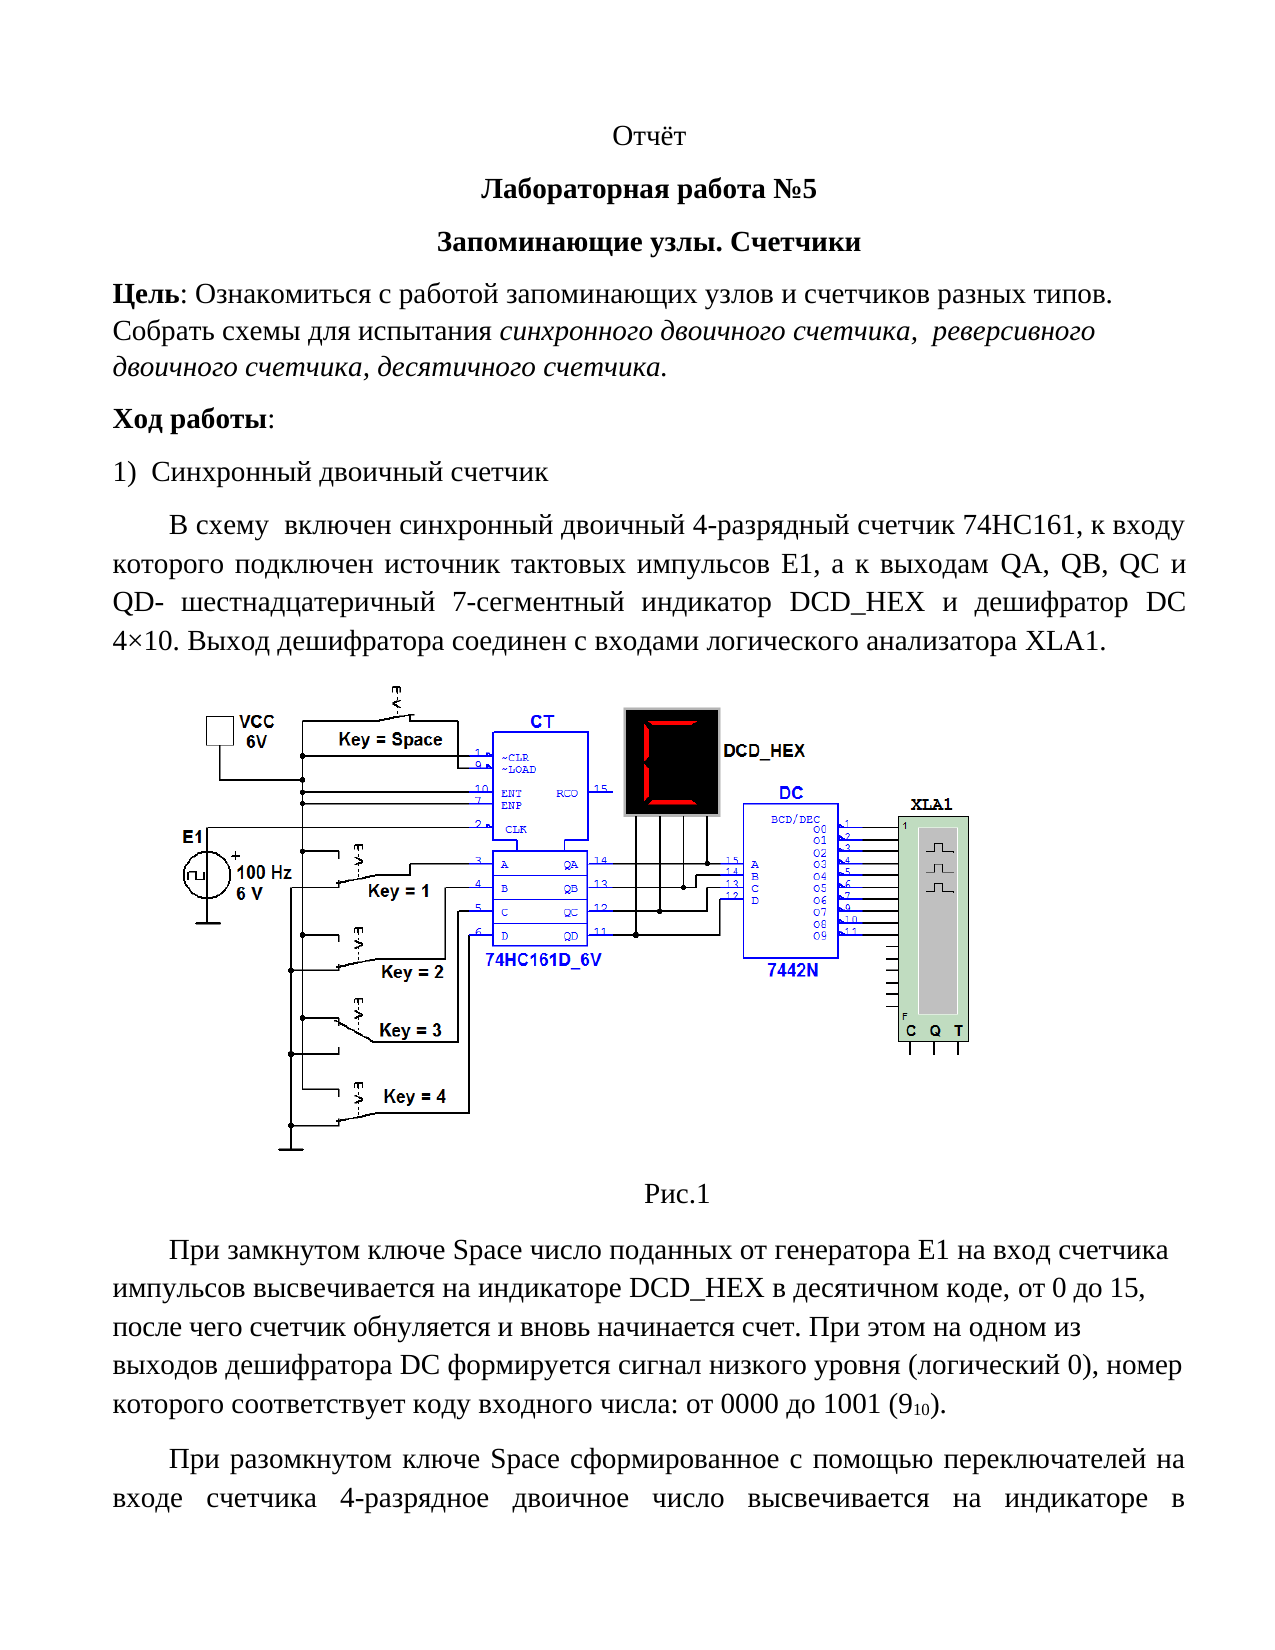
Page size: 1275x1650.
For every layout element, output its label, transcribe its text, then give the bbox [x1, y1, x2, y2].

text Запоминающие узлы. Счетчики [112, 224, 1186, 257]
text Рис.1 [112, 1177, 1186, 1210]
text Лабораторная работа №5 [112, 171, 1186, 204]
text В схему включен синхронный двоичный 4-разрядный счетчик 74НС161, к входу которого подключен источник тактовых импульсов Е1, а к выходам QA, QB, QC и QD- шестнадцатеричный 7-сегментный индикатор DCD_HEX и дешифратор DC 4×10. Выход дешифратора соединен с входами логического анализатора XLA1. [112, 507, 1186, 656]
text Цель: Ознакомиться с работой запоминающих узлов и счетчиков разных типов. Собрать схемы для испытания синхронного двоичного счетчика, реверсивного двоичного счетчика, десятичного счетчика. [112, 277, 1186, 382]
text При замкнутом ключе Space число поданных от генератора Е1 на вход счетчика импульсов высвечивается на индикаторе DCD_HEX в десятичном коде, от 0 до 15, после чего счетчик обнуляется и вновь начинается счет. При этом на одном из выходов дешифратора DC формируется сигнал низкого уровня (логический 0), номер которого соответствует коду входного числа: от 0000 до 1001 (910). [112, 1232, 1186, 1419]
text 1) Синхронный двоичный счетчик [112, 454, 1186, 488]
text При разомкнутом ключе Space сформированное с помощью переключателей на входе счетчика 4-разрядное двоичное число высвечивается на индикаторе в [112, 1441, 1186, 1513]
picture [168, 678, 975, 1156]
text Отчёт [112, 118, 1186, 152]
text Ход работы: [112, 402, 1186, 435]
